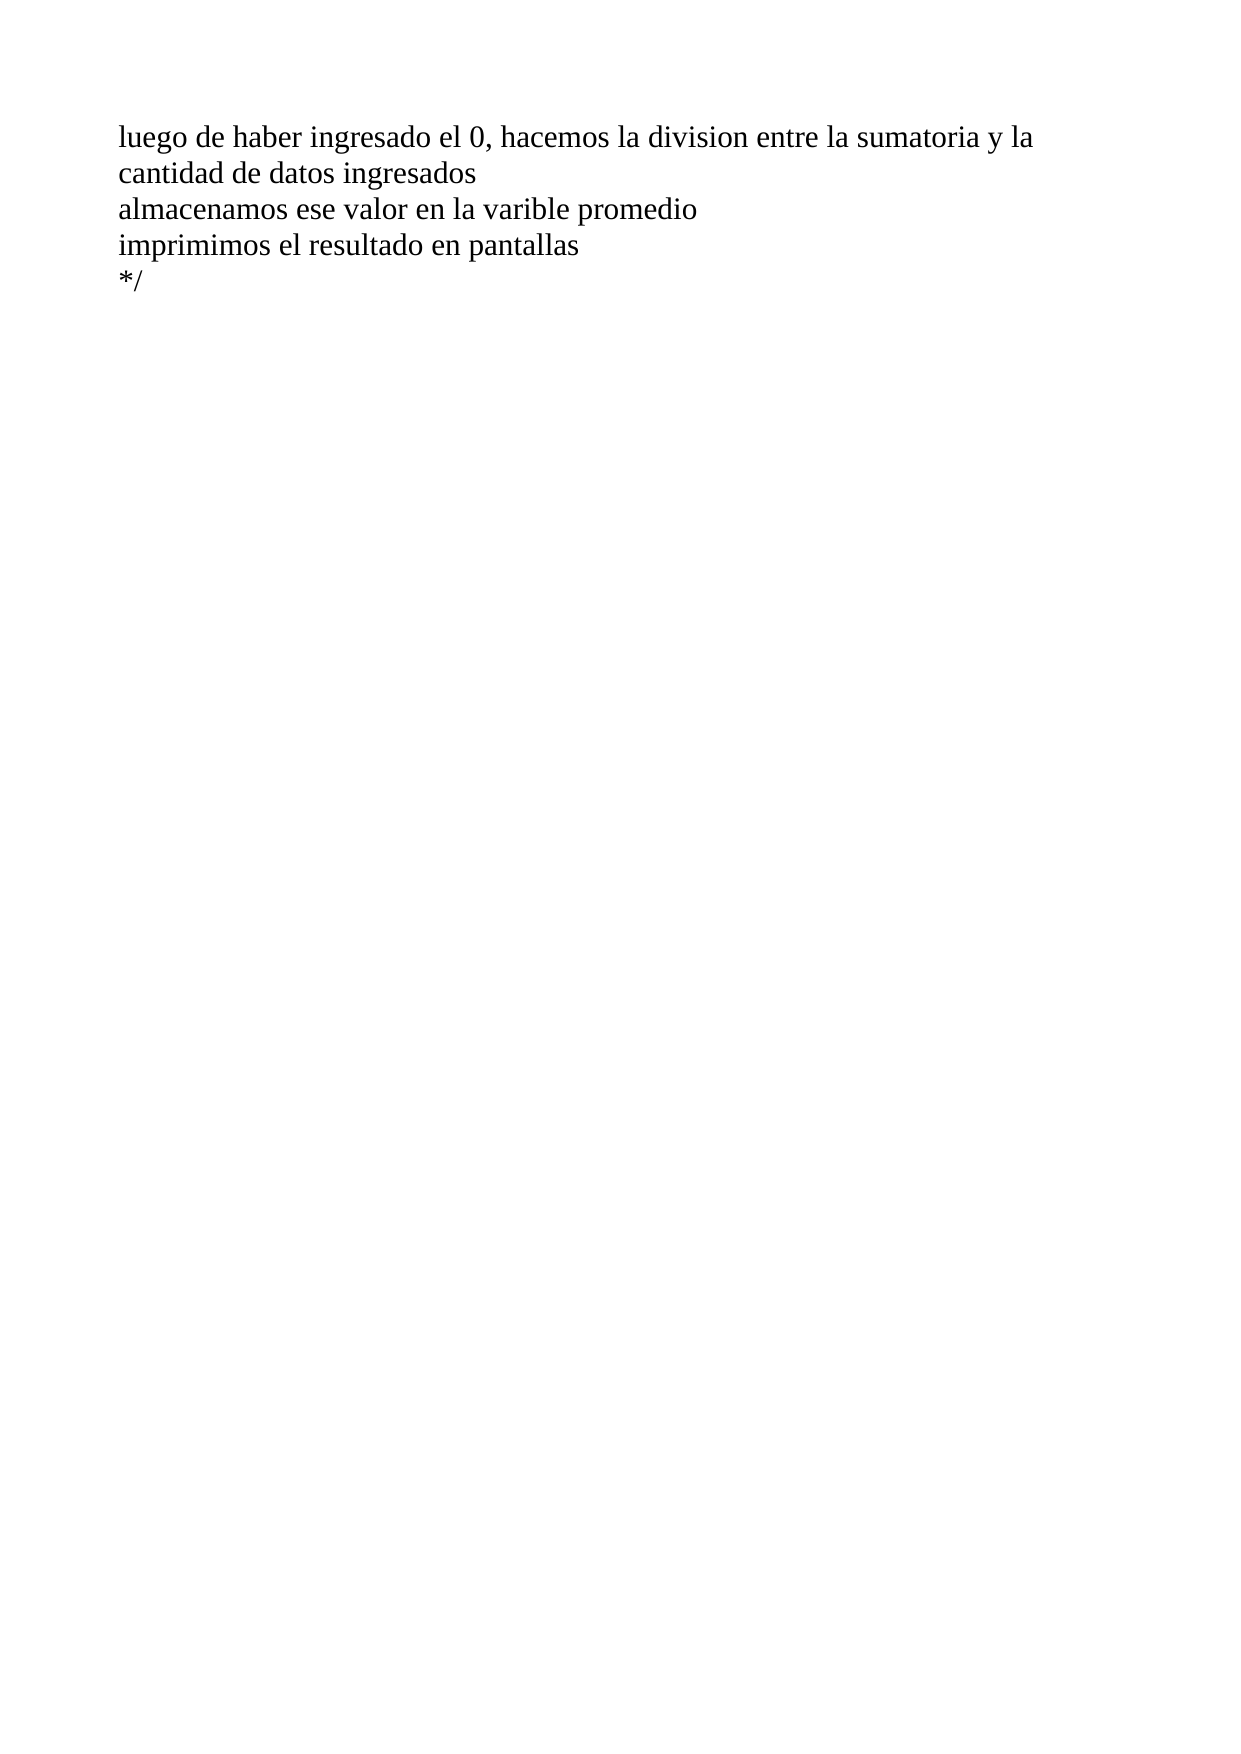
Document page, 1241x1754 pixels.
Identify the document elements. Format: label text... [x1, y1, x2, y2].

text almacenamos ese valor en la varible promedio [118, 190, 1122, 226]
text luego de haber ingresado el 0, hacemos la division entre la sumatoria y la cantidad de datos ingresados [118, 118, 1122, 190]
text */ [118, 262, 1122, 298]
text imprimimos el resultado en pantallas [118, 226, 1122, 262]
